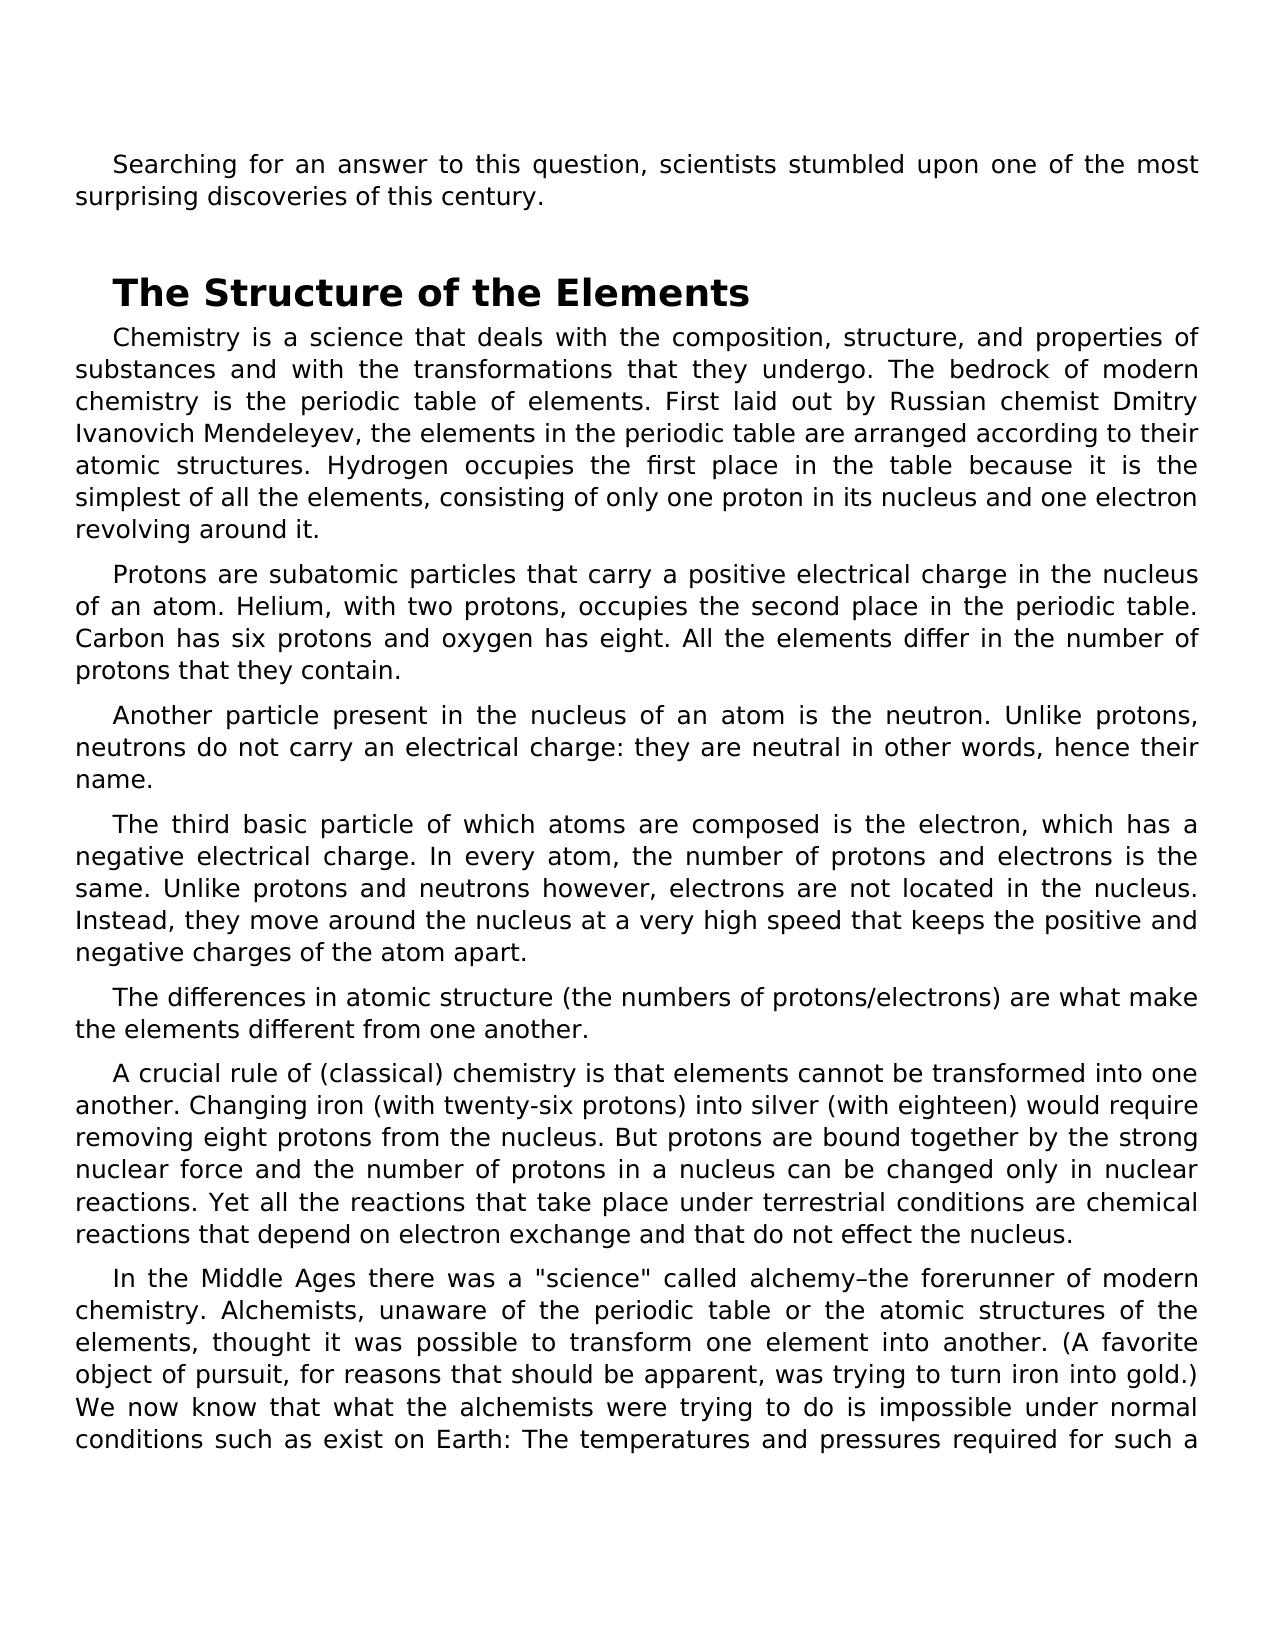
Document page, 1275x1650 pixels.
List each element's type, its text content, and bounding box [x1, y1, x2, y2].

text Searching for an answer to this question, scientists stumbled upon one of the most surprising discoveries of this century. [75, 150, 1200, 211]
text Protons are subatomic particles that carry a positive electrical charge in the nucleus of an atom. Helium, with two protons, occupies the second place in the periodic table. Carbon has six protons and oxygen has eight. All the elements differ in the number of protons that they contain. [75, 560, 1200, 686]
subtitle The Structure of the Elements [112, 271, 1200, 315]
text The third basic particle of which atoms are composed is the electron, which has a negative electrical charge. In every atom, the number of protons and electrons is the same. Unlike protons and neutrons however, electrons are not located in the nucleus. Instead, they move around the nucleus at a very high speed that keeps the positive and negative charges of the atom apart. [75, 810, 1200, 967]
text In the Middle Ages there was a "science" called alchemy–the forerunner of modern chemistry. Alchemists, unaware of the periodic table or the atomic structures of the elements, thought it was possible to transform one element into another. (A favorite object of pursuit, for reasons that should be apparent, was trying to turn iron into gold.) We now know that what the alchemists were trying to do is impossible under normal conditions such as exist on Earth: The temperatures and pressures required for such a [75, 1264, 1200, 1454]
text A crucial rule of (classical) chemistry is that elements cannot be transformed into one another. Changing iron (with twenty-six protons) into silver (with eighteen) would require removing eight protons from the nucleus. But protons are bound together by the strong nuclear force and the number of protons in a nucleus can be changed only in nuclear reactions. Yet all the reactions that take place under terrestrial conditions are chemical reactions that depend on electron exchange and that do not effect the nucleus. [75, 1059, 1200, 1249]
text Chemistry is a science that deals with the composition, structure, and properties of substances and with the transformations that they undergo. The bedrock of modern chemistry is the periodic table of elements. First laid out by Russian chemist Dmitry Ivanovich Mendeleyev, the elements in the periodic table are arranged according to their atomic structures. Hydrogen occupies the first place in the table because it is the simplest of all the elements, consisting of only one proton in its nucleus and one electron revolving around it. [75, 323, 1200, 545]
text The differences in atomic structure (the numbers of protons/electrons) are what make the elements different from one another. [75, 983, 1200, 1044]
text Another particle present in the nucleus of an atom is the neutron. Unlike protons, neutrons do not carry an electrical charge: they are neutral in other words, hence their name. [75, 701, 1200, 794]
